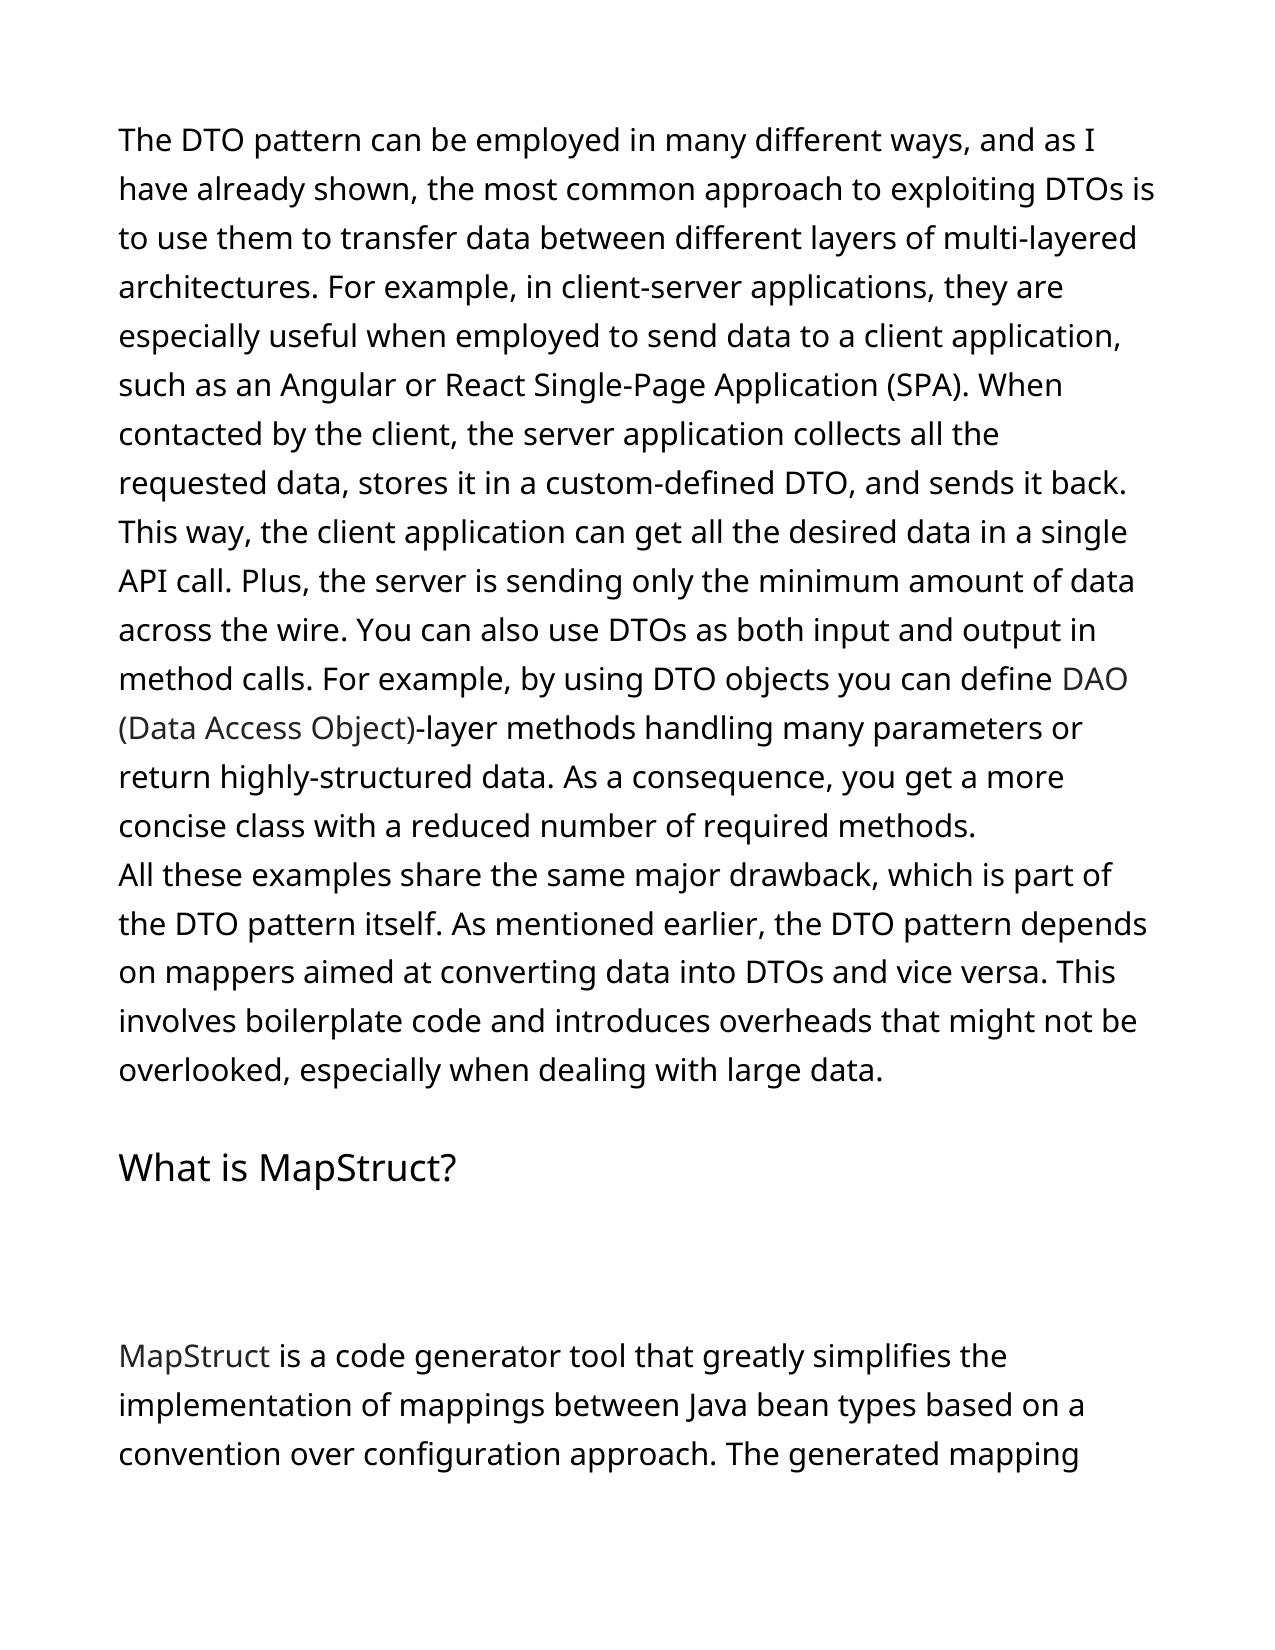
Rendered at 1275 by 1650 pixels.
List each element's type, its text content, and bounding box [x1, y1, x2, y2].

text All these examples share the same major drawback, which is part of the DTO pattern itself. As mentioned earlier, the DTO pattern depends on mappers aimed at converting data into DTOs and vice versa. This involves boilerplate code and introduces overheads that might not be overlooked, especially when dealing with large data. [118, 852, 1157, 1091]
subtitle What is MapStruct? [118, 1141, 1157, 1192]
text MapStruct is a code generator tool that greatly simplifies the implementation of mappings between Java bean types based on a convention over configuration approach. The generated mapping [118, 1334, 1157, 1474]
text The DTO pattern can be employed in many different ways, and as I have already shown, the most common approach to exploiting DTOs is to use them to transfer data between different layers of multi-layered architectures. For example, in client-server applications, they are especially useful when employed to send data to a client application, such as an Angular or React Single-Page Application (SPA). When contacted by the client, the server application collects all the requested data, stores it in a custom-defined DTO, and sends it back. This way, the client application can get all the desired data in a single API call. Plus, the server is sending only the minimum amount of data across the wire. You can also use DTOs as both input and output in method calls. For example, by using DTO objects you can define DAO (Data Access Object)-layer methods handling many parameters or return highly-structured data. As a consequence, you get a more concise class with a reduced number of required methods. [118, 118, 1157, 846]
